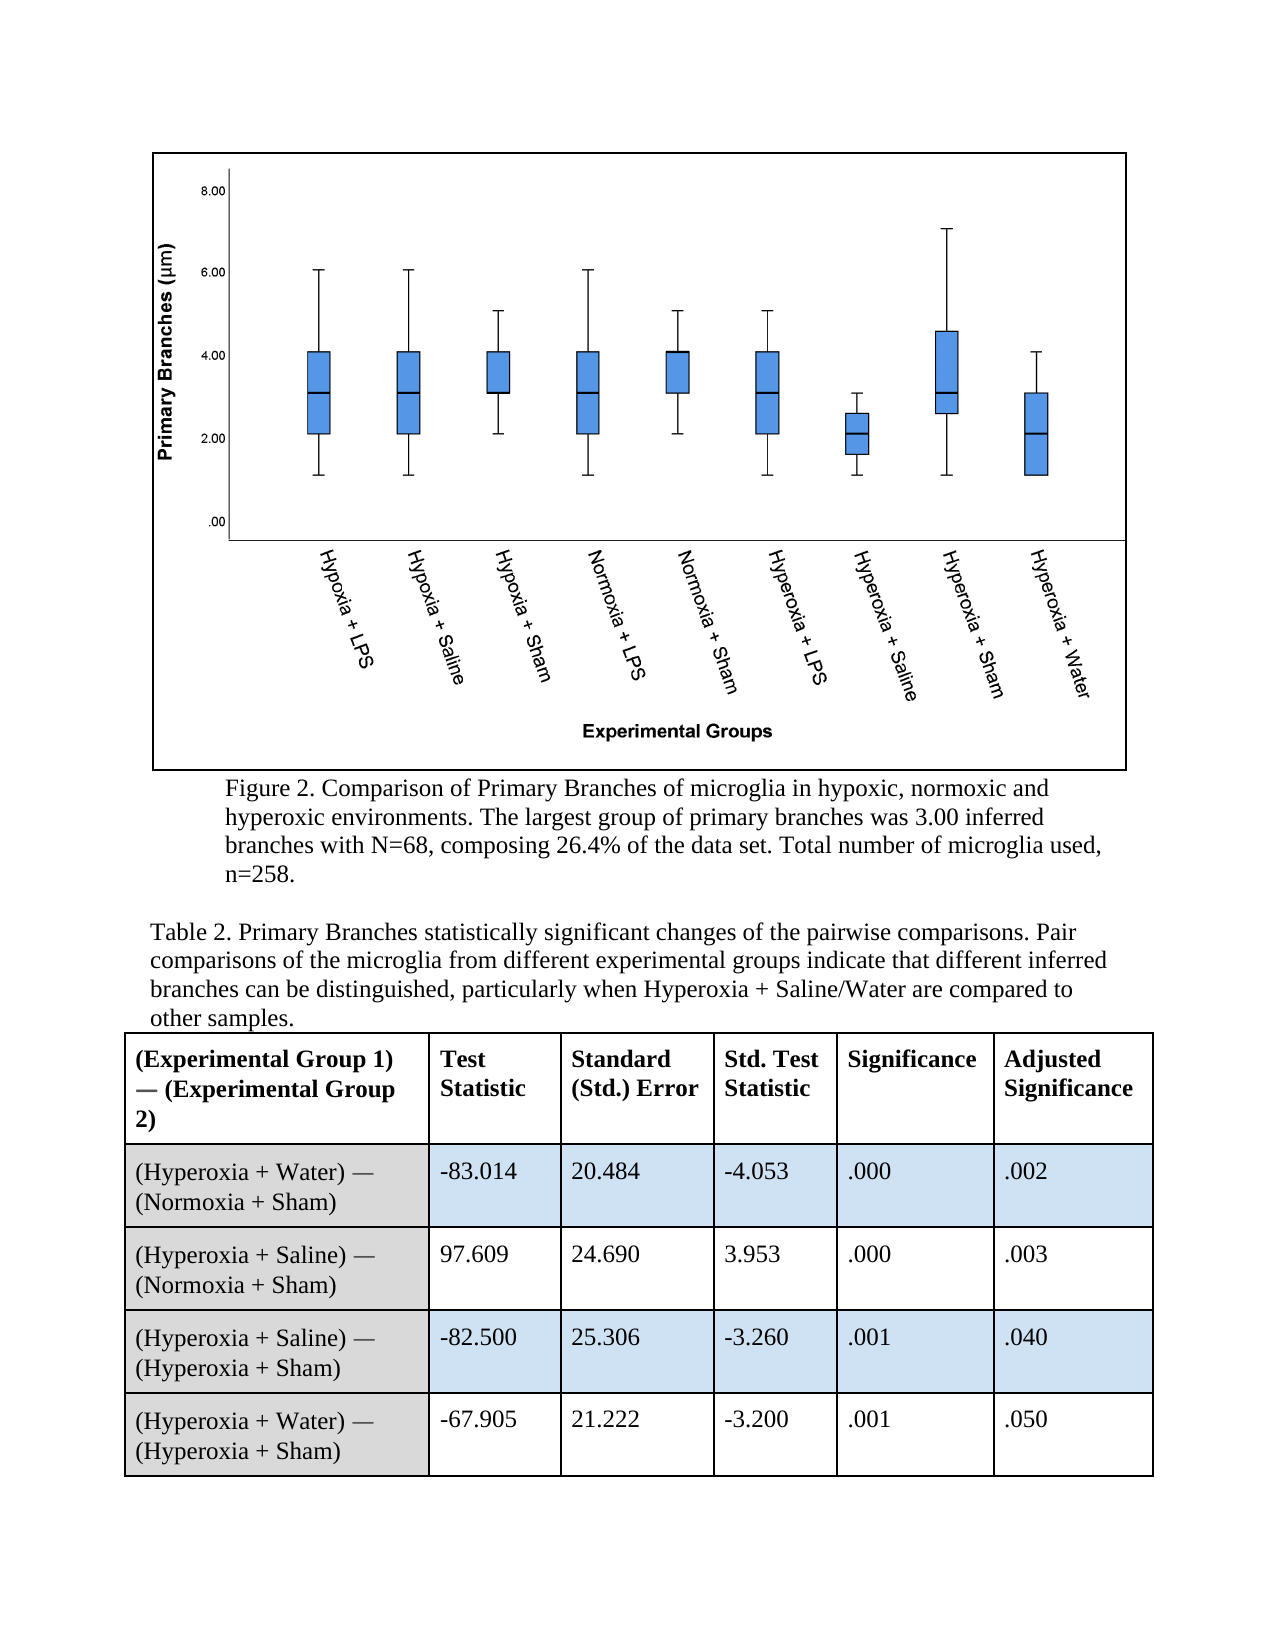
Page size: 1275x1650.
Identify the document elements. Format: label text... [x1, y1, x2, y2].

text Table 2. Primary Branches statistically significant changes of the pairwise comparisons. Pair comparisons of the microglia from different experimental groups indicate that different inferred branches can be distinguished, particularly when Hyperoxia + Saline/Water are compared to other samples. [150, 917, 1125, 1032]
table_header Standard (Std.) Error [562, 1034, 713, 1143]
table_cell .002 [995, 1145, 1152, 1226]
table_cell 25.306 [562, 1311, 713, 1392]
table_cell .003 [995, 1228, 1152, 1309]
table_cell -83.014 [430, 1145, 560, 1226]
table_cell -67.905 [430, 1394, 560, 1475]
table_cell (Hyperoxia + Water) — (Normoxia + Sham) [126, 1145, 428, 1226]
table_cell 3.953 [715, 1228, 836, 1309]
table_header Std. Test Statistic [715, 1034, 836, 1143]
table_cell .050 [995, 1394, 1152, 1475]
table_header Significance [838, 1034, 993, 1143]
text Figure 2. Comparison of Primary Branches of microglia in hypoxic, normoxic and hyperoxic environments. The largest group of primary branches was 3.00 inferred branches with N=68, composing 26.4% of the data set. Total number of microglia used, n=258. [150, 773, 1125, 888]
table_cell -4.053 [715, 1145, 836, 1226]
table_cell 97.609 [430, 1228, 560, 1309]
table_cell -3.200 [715, 1394, 836, 1475]
table_header Adjusted Significance [995, 1034, 1152, 1143]
table_cell 24.690 [562, 1228, 713, 1309]
table_cell (Hyperoxia + Water) — (Hyperoxia + Sham) [126, 1394, 428, 1475]
table_cell 21.222 [562, 1394, 713, 1475]
table_cell (Hyperoxia + Saline) — (Hyperoxia + Sham) [126, 1311, 428, 1392]
picture [154, 154, 1125, 281]
table_cell 20.484 [562, 1145, 713, 1226]
table_header Test Statistic [430, 1034, 560, 1143]
table_cell .000 [838, 1228, 993, 1309]
table_header (Experimental Group 1) — (Experimental Group 2) [126, 1034, 428, 1143]
table_cell .001 [838, 1311, 993, 1392]
table_cell .001 [838, 1394, 993, 1475]
table_cell .040 [995, 1311, 1152, 1392]
table_cell -3.260 [715, 1311, 836, 1392]
table_cell .000 [838, 1145, 993, 1226]
table_cell (Hyperoxia + Saline) — (Normoxia + Sham) [126, 1228, 428, 1309]
table_cell -82.500 [430, 1311, 560, 1392]
